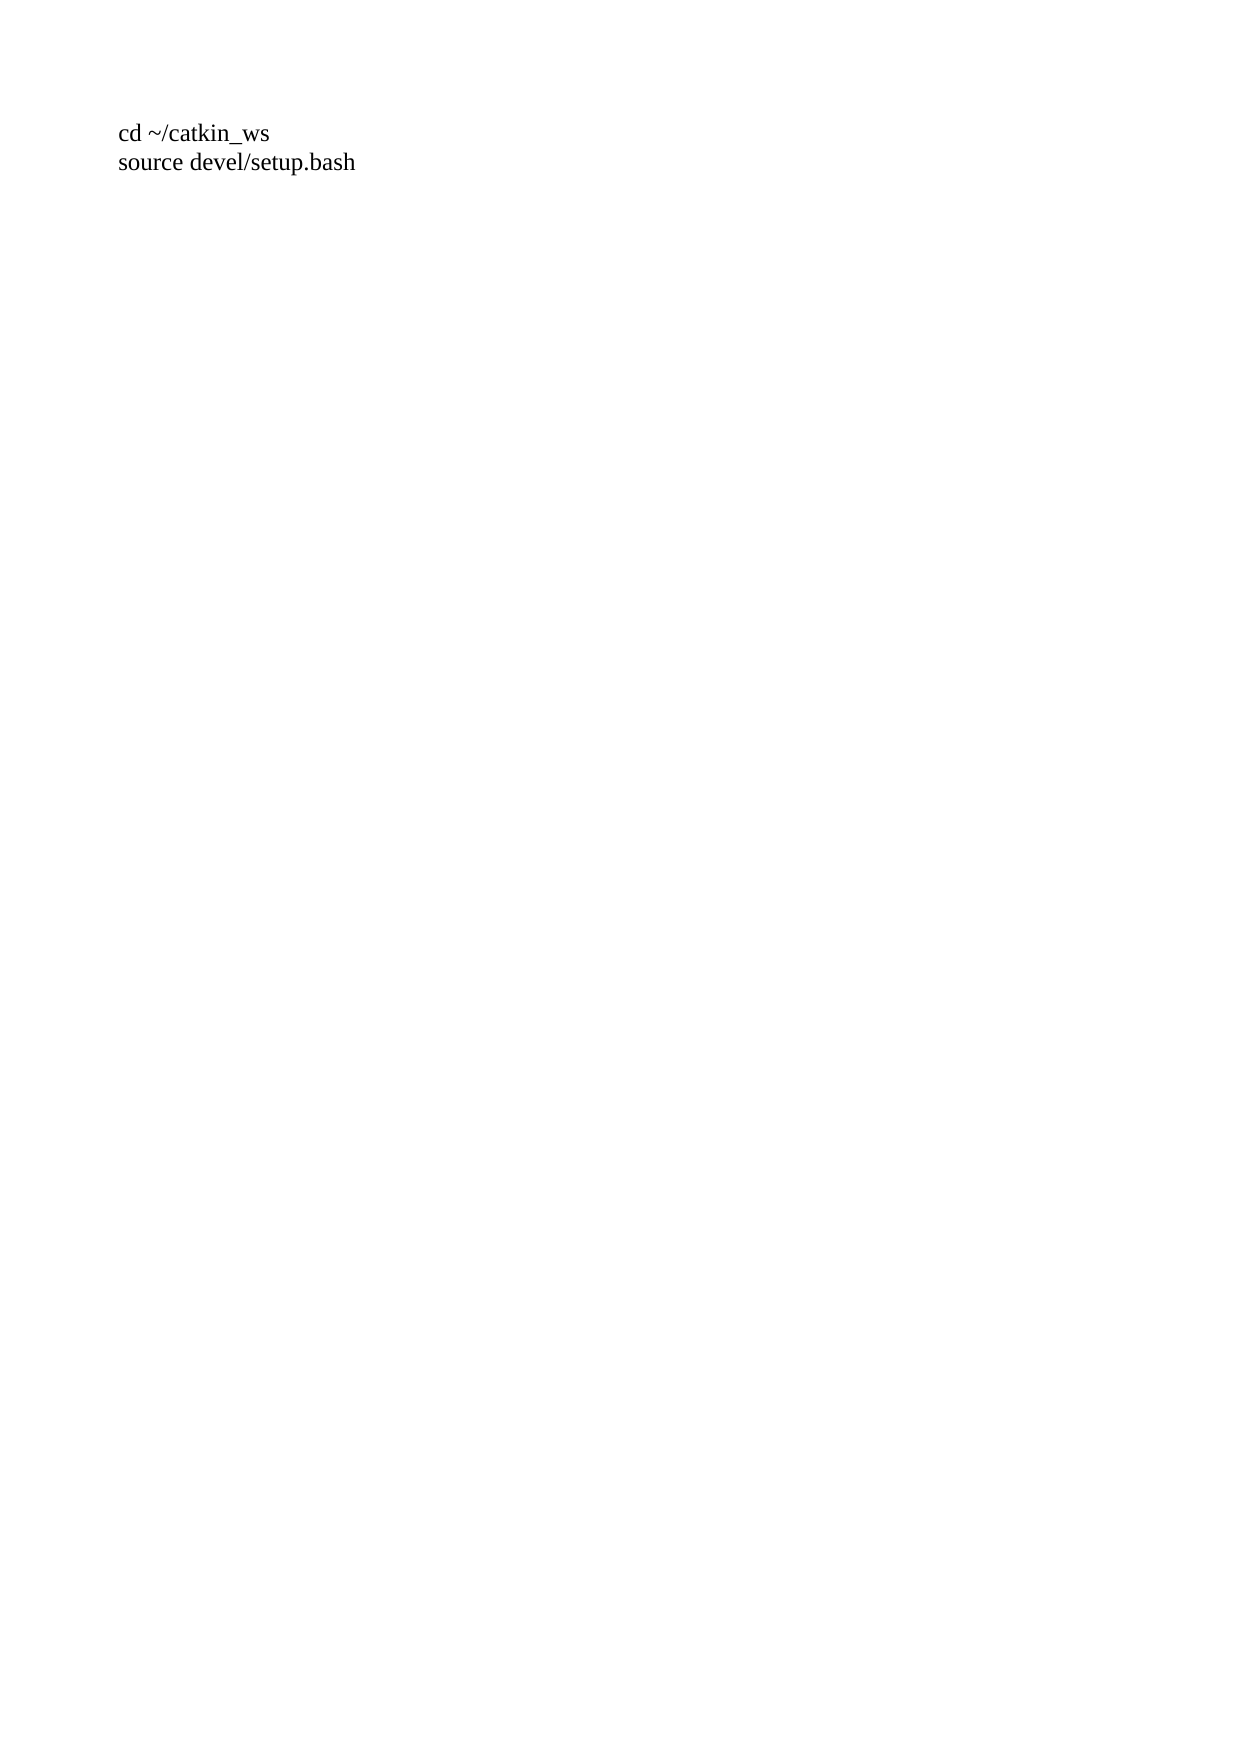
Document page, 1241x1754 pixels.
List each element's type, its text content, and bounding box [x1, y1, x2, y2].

text source devel/setup.bash [118, 147, 1122, 176]
text cd ~/catkin_ws [118, 118, 1122, 147]
